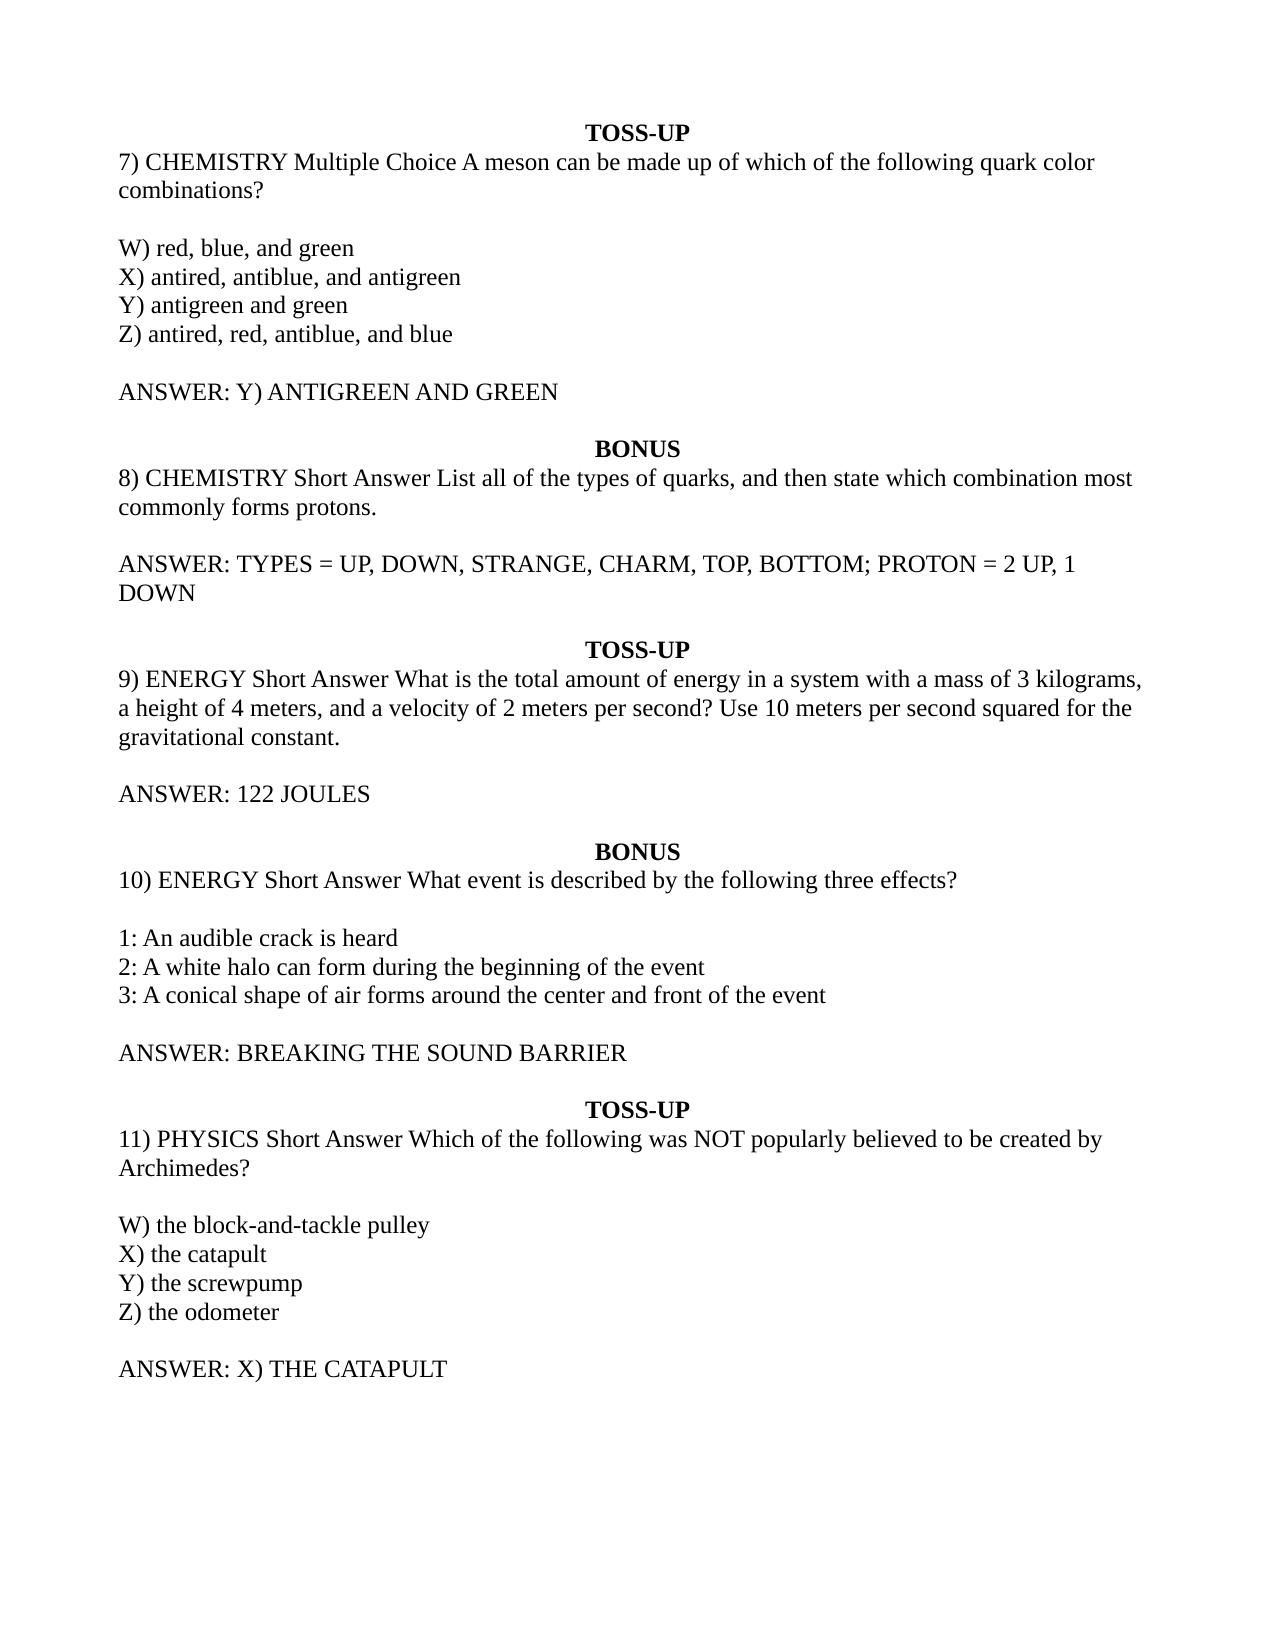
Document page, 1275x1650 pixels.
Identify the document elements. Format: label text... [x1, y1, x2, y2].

text TOSS-UP [118, 1096, 1157, 1124]
text ANSWER: BREAKING THE SOUND BARRIER [118, 1038, 1157, 1067]
text Y) the screwpump [118, 1268, 1157, 1297]
text TOSS-UP [118, 118, 1157, 147]
text X) antired, antiblue, and antigreen [118, 262, 1157, 291]
text 7) CHEMISTRY Multiple Choice A meson can be made up of which of the following quark color combinations? [118, 147, 1157, 204]
text BONUS [118, 837, 1157, 866]
text W) red, blue, and green [118, 233, 1157, 262]
text Z) antired, red, antiblue, and blue [118, 319, 1157, 348]
text BONUS [118, 434, 1157, 463]
text 8) CHEMISTRY Short Answer List all of the types of quarks, and then state which combination most commonly forms protons. [118, 463, 1157, 521]
text X) the catapult [118, 1239, 1157, 1268]
text 10) ENERGY Short Answer What event is described by the following three effects? [118, 866, 1157, 894]
text W) the block-and-tackle pulley [118, 1211, 1157, 1239]
text 3: A conical shape of air forms around the center and front of the event [118, 981, 1157, 1009]
text Y) antigreen and green [118, 291, 1157, 319]
text 1: An audible crack is heard [118, 923, 1157, 952]
text 2: A white halo can form during the beginning of the event [118, 952, 1157, 981]
text ANSWER: TYPES = UP, DOWN, STRANGE, CHARM, TOP, BOTTOM; PROTON = 2 UP, 1 DOWN [118, 549, 1157, 607]
text 11) PHYSICS Short Answer Which of the following was NOT popularly believed to be created by Archimedes? [118, 1124, 1157, 1182]
text ANSWER: X) THE CATAPULT [118, 1354, 1157, 1383]
text 9) ENERGY Short Answer What is the total amount of energy in a system with a mass of 3 kilograms, a height of 4 meters, and a velocity of 2 meters per second? Use 10 meters per second squared for the gravitational constant. [118, 664, 1157, 751]
text ANSWER: 122 JOULES [118, 779, 1157, 808]
text TOSS-UP [118, 636, 1157, 664]
text ANSWER: Y) ANTIGREEN AND GREEN [118, 377, 1157, 406]
text Z) the odometer [118, 1297, 1157, 1326]
